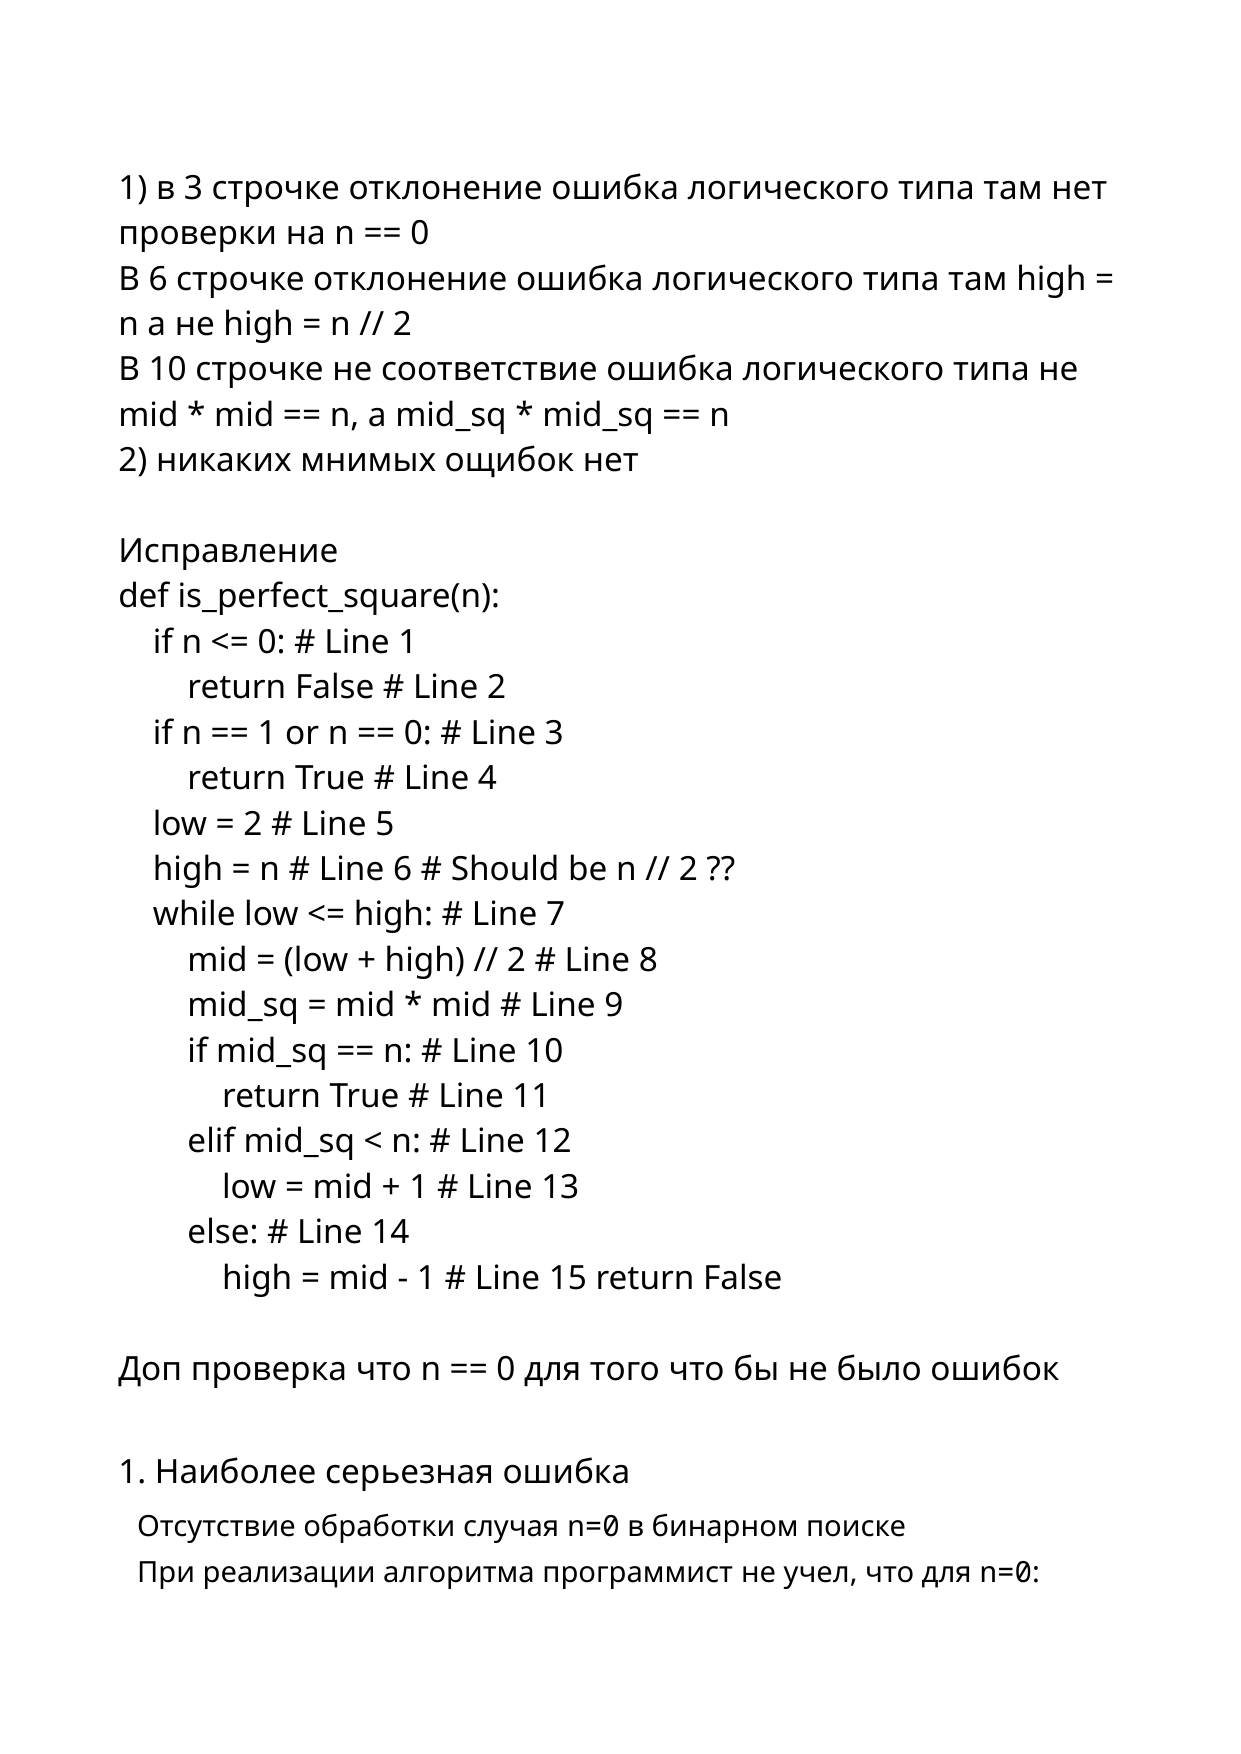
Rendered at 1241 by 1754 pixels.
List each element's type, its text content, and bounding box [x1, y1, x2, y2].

text elif mid_sq < n: # Line 12 [118, 1117, 1122, 1163]
text high = n # Line 6 # Should be n // 2 ?? [118, 845, 1122, 890]
text return True # Line 11 [118, 1072, 1122, 1117]
text def is_perfect_square(n): [118, 572, 1122, 618]
text 2) никаких мнимых ощибок нет [118, 436, 1122, 481]
text if n <= 0: # Line 1 [118, 618, 1122, 663]
text if n == 1 or n == 0: # Line 3 [118, 708, 1122, 754]
text Исправление [118, 527, 1122, 572]
text mid_sq = mid * mid # Line 9 [118, 981, 1122, 1026]
text Отсутствие обработки случая n=0 в бинарном поиске При реализации алгоритма программист не учел, что для n=0: [137, 1506, 1122, 1591]
subtitle 1. Наиболее серьезная ошибка [118, 1448, 1122, 1493]
text if mid_sq == n: # Line 10 [118, 1026, 1122, 1072]
text return False # Line 2 [118, 663, 1122, 708]
text Доп проверка что n == 0 для того что бы не было ошибок [118, 1344, 1122, 1390]
text return True # Line 4 [118, 754, 1122, 799]
text В 6 строчке отклонение ошибка логического типа там high = n а не high = n // 2 [118, 254, 1122, 345]
text low = 2 # Line 5 [118, 799, 1122, 845]
text while low <= high: # Line 7 [118, 890, 1122, 936]
text low = mid + 1 # Line 13 [118, 1163, 1122, 1208]
text else: # Line 14 [118, 1208, 1122, 1253]
text mid = (low + high) // 2 # Line 8 [118, 936, 1122, 981]
text 1) в 3 строчке отклонение ошибка логического типа там нет проверки на n == 0 [118, 163, 1122, 254]
text high = mid - 1 # Line 15 return False [118, 1253, 1122, 1299]
text В 10 строчке не соответствие ошибка логического типа не mid * mid == n, а mid_sq * mid_sq == n [118, 345, 1122, 436]
